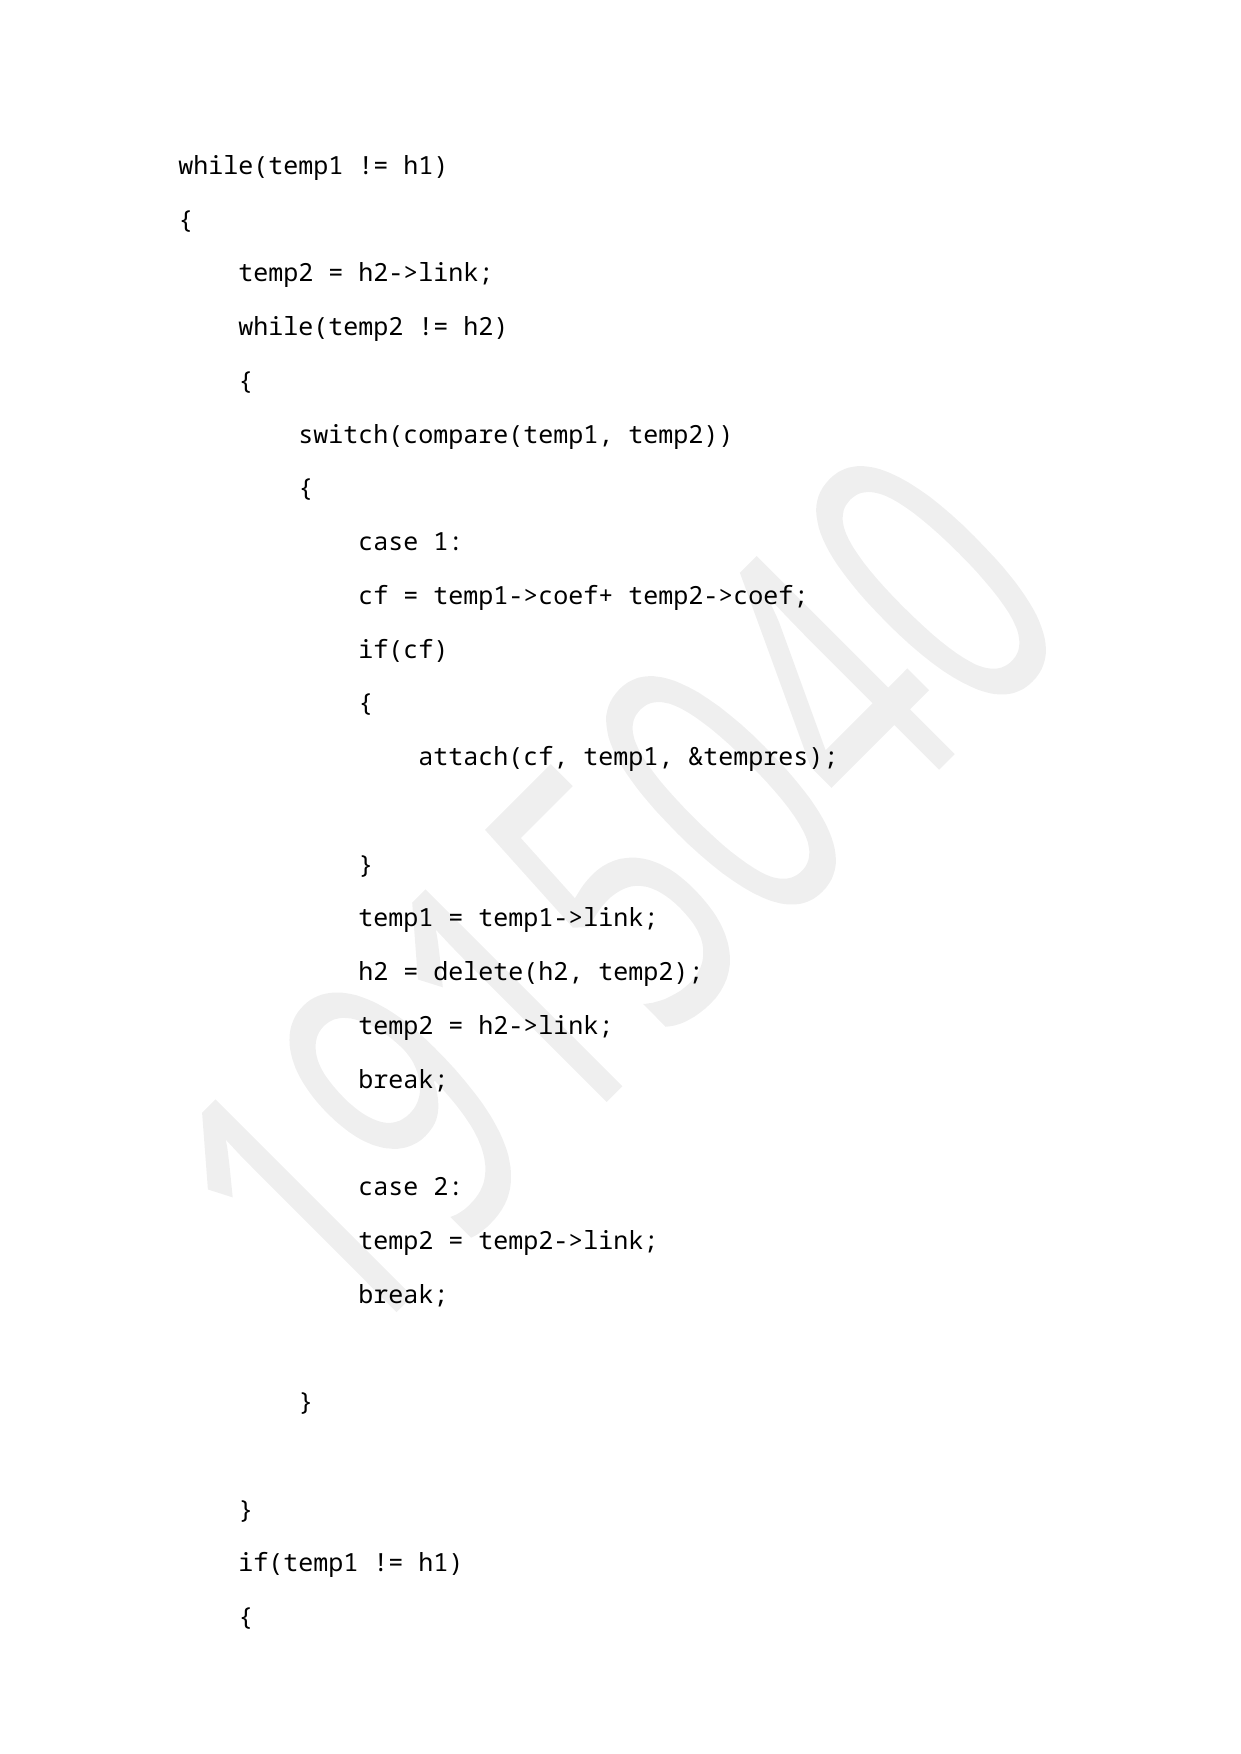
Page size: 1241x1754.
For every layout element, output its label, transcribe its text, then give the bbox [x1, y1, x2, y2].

text cf = temp1->coef+ temp2->coef; [118, 578, 753, 612]
text [844, 524, 962, 558]
text temp2 = h2->link; [387, 1008, 545, 1042]
text } [118, 1491, 1122, 1525]
text h2 = delete(h2, temp2); [118, 954, 441, 988]
text temp2 = temp2->link; [341, 1223, 1122, 1257]
text [635, 703, 696, 719]
text [886, 470, 1122, 504]
text attach(cf, temp1, &tempres); [848, 739, 1122, 773]
text break; [118, 1276, 393, 1310]
text if(cf) [118, 631, 773, 665]
text case 1: [118, 524, 832, 558]
text temp2 = h2->link; [118, 1008, 300, 1042]
text break; [118, 1061, 310, 1095]
text h2 = delete(h2, temp2); [723, 954, 1122, 988]
text break; [319, 1061, 419, 1095]
text [848, 493, 898, 504]
text [833, 631, 933, 665]
text [726, 846, 809, 878]
text [506, 1169, 1122, 1203]
text { [118, 470, 840, 504]
text break; [599, 1061, 1122, 1095]
text } [118, 846, 529, 880]
text cf = temp1->coef+ temp2->coef; [1013, 578, 1122, 612]
text { [118, 363, 1122, 397]
text [118, 1169, 286, 1203]
text { [118, 685, 623, 719]
text temp1 = temp1->link; [118, 900, 414, 934]
text temp1 = temp1->link; [705, 900, 1122, 934]
text temp2 = h2->link; [546, 1008, 1122, 1042]
text } [118, 1384, 1122, 1418]
text [783, 631, 833, 665]
text while(temp2 != h2) [118, 309, 1122, 343]
text [963, 524, 1122, 558]
text [911, 685, 1122, 719]
text switch(compare(temp1, temp2)) [118, 416, 1122, 450]
text cf = temp1->coef+ temp2->coef; [878, 578, 1007, 612]
text h2 = delete(h2, temp2); [492, 954, 703, 988]
text [118, 1223, 340, 1257]
text [1043, 631, 1122, 665]
text [930, 631, 1019, 665]
text attach(cf, temp1, &tempres); [635, 739, 757, 773]
text cf = temp1->coef+ temp2->coef; [780, 578, 875, 612]
text break; [435, 1083, 446, 1095]
text [687, 685, 792, 719]
text [803, 685, 871, 719]
text case 2: [287, 1169, 485, 1203]
text [832, 846, 1122, 880]
text break; [394, 1276, 1122, 1310]
text temp2 = h2->link; [118, 255, 1122, 289]
text attach(cf, temp1, &tempres); [758, 739, 815, 773]
text h2 = delete(h2, temp2); [440, 954, 491, 988]
text { [118, 201, 1122, 235]
text break; [449, 1061, 598, 1095]
text [529, 846, 730, 880]
text attach(cf, temp1, &tempres); [118, 739, 625, 773]
text while(temp1 != h1) [118, 148, 1122, 182]
text temp2 = h2->link; [317, 1018, 394, 1042]
text if(temp1 != h1) [118, 1545, 1122, 1579]
text { [118, 1599, 1122, 1633]
text temp1 = temp1->link; [438, 900, 698, 934]
